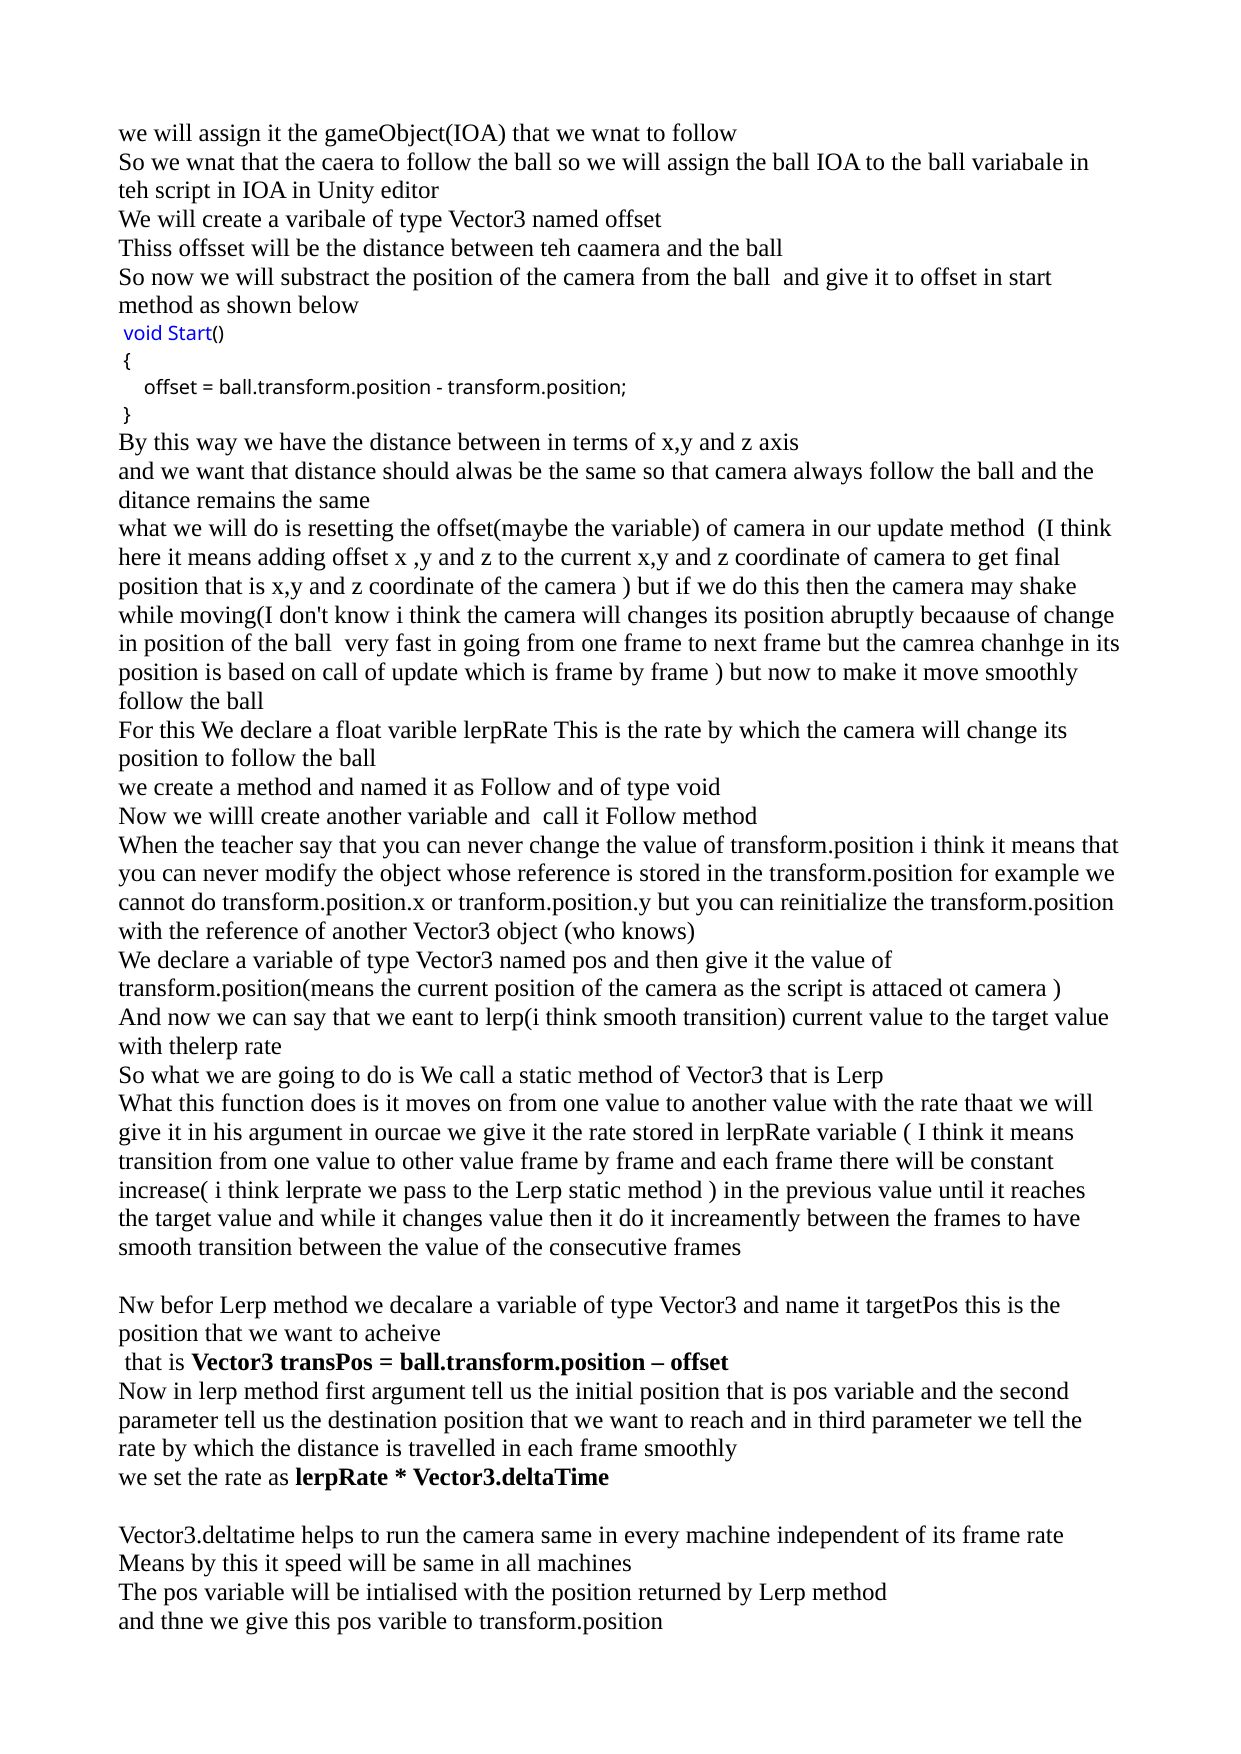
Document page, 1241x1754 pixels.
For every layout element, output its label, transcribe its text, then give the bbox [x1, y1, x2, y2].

text } [118, 400, 1122, 427]
text Nw befor Lerp method we decalare a variable of type Vector3 and name it targetPos this is the position that we want to acheive [118, 1290, 1122, 1347]
text that is Vector3 transPos = ball.transform.position – offset [118, 1347, 1122, 1376]
text follow the ball [118, 686, 1122, 715]
text offset = ball.transform.position - transform.position; [118, 373, 1122, 400]
text We declare a variable of type Vector3 named pos and then give it the value of transform.position(means the current position of the camera as the script is attaced ot camera ) [118, 945, 1122, 1002]
text Thiss offsset will be the distance between teh caamera and the ball [118, 233, 1122, 262]
text we set the rate as lerpRate * Vector3.deltaTime [118, 1462, 1122, 1491]
text So what we are going to do is We call a static method of Vector3 that is Lerp [118, 1060, 1122, 1088]
text For this We declare a float varible lerpRate This is the rate by which the camera will change its position to follow the ball [118, 715, 1122, 772]
text and we want that distance should alwas be the same so that camera always follow the ball and the ditance remains the same [118, 456, 1122, 513]
text and thne we give this pos varible to transform.position [118, 1606, 1122, 1635]
text So now we will substract the position of the camera from the ball and give it to offset in start method as shown below [118, 262, 1122, 319]
text When the teacher say that you can never change the value of transform.position i think it means that you can never modify the object whose reference is stored in the transform.position for example we cannot do transform.position.x or tranform.position.y but you can reinitialize the transform.position with the reference of another Vector3 object (who knows) [118, 830, 1122, 945]
text we create a method and named it as Follow and of type void [118, 772, 1122, 801]
text we will assign it the gameObject(IOA) that we wnat to follow [118, 118, 1122, 147]
text And now we can say that we eant to lerp(i think smooth transition) current value to the target value with thelerp rate [118, 1002, 1122, 1060]
text What this function does is it moves on from one value to another value with the rate thaat we will give it in his argument in ourcae we give it the rate stored in lerpRate variable ( I think it means transition from one value to other value frame by frame and each frame there will be constant increase( i think lerprate we pass to the Lerp static method ) in the previous value until it reaches the target value and while it changes value then it do it increamently between the frames to have smooth transition between the value of the consecutive frames [118, 1088, 1122, 1261]
text We will create a varibale of type Vector3 named offset [118, 204, 1122, 233]
text { [118, 346, 1122, 373]
text Now in lerp method first argument tell us the initial position that is pos variable and the second parameter tell us the destination position that we want to reach and in third parameter we tell the rate by which the distance is travelled in each frame smoothly [118, 1376, 1122, 1462]
text Means by this it speed will be same in all machines [118, 1548, 1122, 1577]
text So we wnat that the caera to follow the ball so we will assign the ball IOA to the ball variabale in teh script in IOA in Unity editor [118, 147, 1122, 204]
text what we will do is resetting the offset(maybe the variable) of camera in our update method (I think here it means adding offset x ,y and z to the current x,y and z coordinate of camera to get final position that is x,y and z coordinate of the camera ) but if we do this then the camera may shake while moving(I don't know i think the camera will changes its position abruptly becaause of change in position of the ball very fast in going from one frame to next frame but the camrea chanhge in its position is based on call of update which is frame by frame ) but now to make it move smoothly [118, 513, 1122, 686]
text Now we willl create another variable and call it Follow method [118, 801, 1122, 830]
text Vector3.deltatime helps to run the camera same in every machine independent of its frame rate [118, 1520, 1122, 1548]
text The pos variable will be intialised with the position returned by Lerp method [118, 1577, 1122, 1606]
text By this way we have the distance between in terms of x,y and z axis [118, 427, 1122, 456]
text void Start() [118, 319, 1122, 346]
